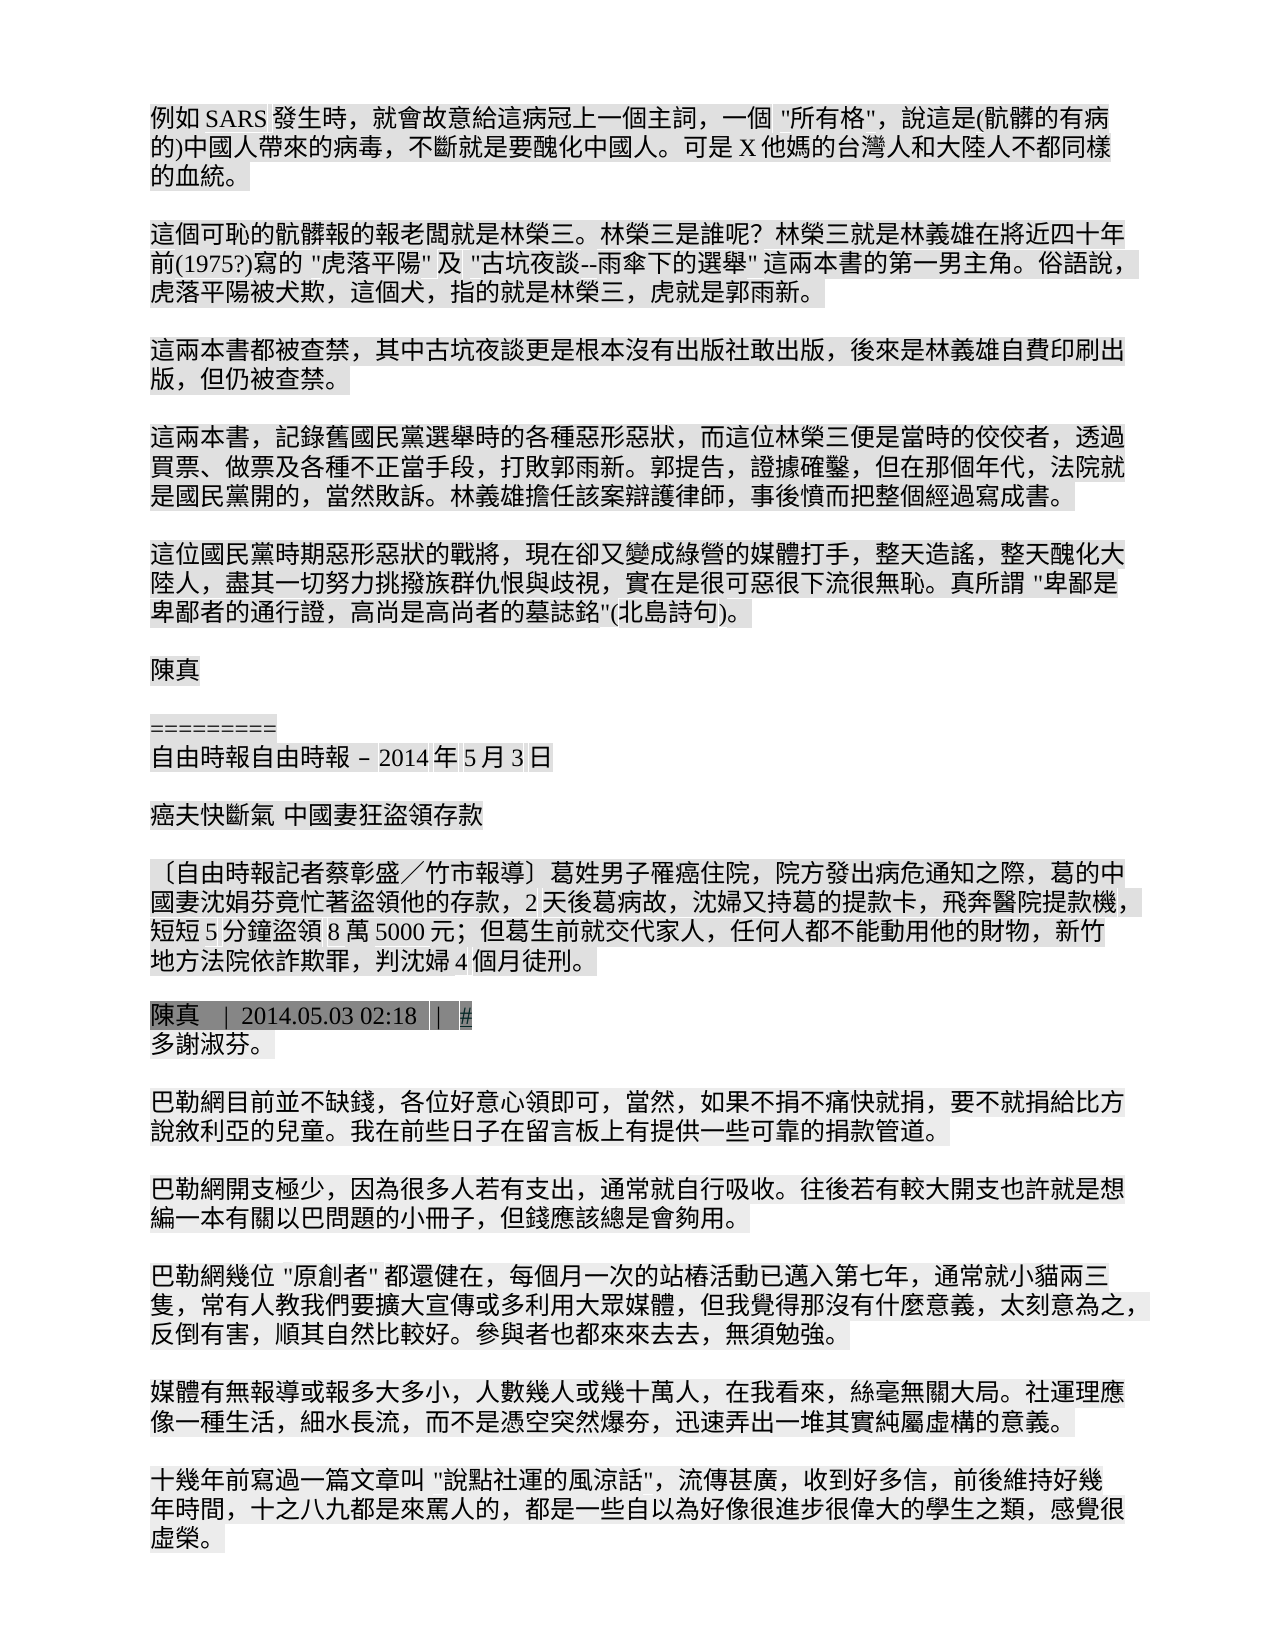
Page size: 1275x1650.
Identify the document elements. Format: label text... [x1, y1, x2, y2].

text 一個文明社會，不可能容許像自由時報這種齷齪東西的存在，肯定會繩之以法，但台灣社會卻好像一點點敏感度都沒有，再怎麼離譜都無所謂。整天造謠抹黑，幾乎沒有一句話可信，而且想方設法盡一切可能，無非就是要告訴大家：大陸人是有毒的、邪惡的、基因有病的、骯髒的、沒有文化的。 例如SARS發生時，就會故意給這病冠上一個主詞，一個 "所有格"，說這是(骯髒的有病的)中國人帶來的病毒，不斷就是要醜化中國人。可是X他媽的台灣人和大陸人不都同樣的血統。 這個可恥的骯髒報的報老闆就是林榮三。林榮三是誰呢？林榮三就是林義雄在將近四十年前(1975?)寫的 "虎落平陽" 及 "古坑夜談--雨傘下的選舉" 這兩本書的第一男主角。俗語說，虎落平陽被犬欺，這個犬，指的就是林榮三，虎就是郭雨新。 這兩本書都被查禁，其中古坑夜談更是根本沒有出版社敢出版，後來是林義雄自費印刷出版，但仍被查禁。 這兩本書，記錄舊國民黨選舉時的各種惡形惡狀，而這位林榮三便是當時的佼佼者，透過買票、做票及各種不正當手段，打敗郭雨新。郭提告，證據確鑿，但在那個年代，法院就是國民黨開的，當然敗訴。林義雄擔任該案辯護律師，事後憤而把整個經過寫成書。 這位國民黨時期惡形惡狀的戰將，現在卻又變成綠營的媒體打手，整天造謠，整天醜化大陸人，盡其一切努力挑撥族群仇恨與歧視，實在是很可惡很下流很無恥。真所謂 "卑鄙是卑鄙者的通行證，高尚是高尚者的墓誌銘"(北島詩句)。 陳真 ========= 自由時報自由時報 – 2014年5月3日 癌夫快斷氣 中國妻狂盜領存款 〔自由時報記者蔡彰盛／竹市報導〕葛姓男子罹癌住院，院方發出病危通知之際，葛的中國妻沈娟芬竟忙著盜領他的存款，2天後葛病故，沈婦又持葛的提款卡，飛奔醫院提款機，短短5分鐘盜領8萬5000元；但葛生前就交代家人，任何人都不能動用他的財物，新竹地方法院依詐欺罪，判沈婦4個月徒刑。 [150, 75, 1125, 976]
text 多謝淑芬。 巴勒網目前並不缺錢，各位好意心領即可，當然，如果不捐不痛快就捐，要不就捐給比方說敘利亞的兒童。我在前些日子在留言板上有提供一些可靠的捐款管道。 巴勒網開支極少，因為很多人若有支出，通常就自行吸收。往後若有較大開支也許就是想編一本有關以巴問題的小冊子，但錢應該總是會夠用。 巴勒網幾位 "原創者" 都還健在，每個月一次的站樁活動已邁入第七年，通常就小貓兩三隻，常有人教我們要擴大宣傳或多利用大眾媒體，但我覺得那沒有什麼意義，太刻意為之，反倒有害，順其自然比較好。參與者也都來來去去，無須勉強。 媒體有無報導或報多大多小，人數幾人或幾十萬人，在我看來，絲毫無關大局。社運理應像一種生活，細水長流，而不是憑空突然爆夯，迅速弄出一堆其實純屬虛構的意義。 十幾年前寫過一篇文章叫 "說點社運的風涼話"，流傳甚廣，收到好多信，前後維持好幾年時間，十之八九都是來罵人的，都是一些自以為好像很進步很偉大的學生之類，感覺很虛榮。 我在海外也有很長的一段社運參與經驗，若要我說台灣和西方社運的不同，最明顯的一點就是：虛榮。台灣的不管什麼運都一樣，參與者往往很討人厭，裝模作樣很虛榮；而且彷彿像在從事一種表演，鎂光燈聚焦就很來勁很興奮，簡直可以沸騰起來。當熱潮一過就又意興闌珊。 而且，往往腦子裏空空如也；做一分，往往可以膨漲成至少十萬分或一百萬分的巨大，有著一種我常講的 "命名主義"，不需要真的做什麼，直接以命名、以概念建構一切。 昨天在台南公園附近要去搭車，突然看到一個巨石豎立起來，上面好像寫著什麼 "鎮北坊文化園區"，但這四周明明什麼也沒有啊，但一個偉大建設就這樣靠著命名建構起來了。不過，你若去問附近所有居民或商家，如果有人能知道這個什麼突然冒出來的文化園區在哪裏，我就輸你。 我也在我住家附近建造了一個 "府城亞馬遜文化生態區"。這兩天不是下雨嗎？地上那些坑坑洞洞又開始積水了，灌入雜草叢和一座座海拔約兩公尺的垃圾山，蜿蜒出一條壯觀的亞馬遜叢林帶，裏頭有蚊子、蒼繩、跳蚤、蟑螂等等，具有生態多樣化、足以永續生存的特性。 台灣的社運差不多就是這個調調，説的遠比做的要多上一百萬倍都有可能，例如以各種水果或植物命名的那些東西便是，例如草莓、百合或什麼圓仔花的。 但我看西方社運卻完全不是這樣。他們做的是他們說出的一百萬倍，許多個人付出極為巨大的代價和努力，但這些人根本不為社會所知，我也絲毫不認為社會應該要去知道他們的存在，他們自己也似乎完全沒有察覺自己有何特別值得受人矚目之處。 而且，這種人非常非常多，多到讓你覺得所謂社運人士這個詞根本沒有太大意義，因為許多人或多或少、無時無刻都在從事所謂社運，就像一種尋常生活那樣。就好像我每天散步，我總不會一直意識到自己的不平凡，然後自命為散步份子或散步人士吧。 我並不是反對命名本身，而是厭惡名實不符，厭惡光鮮亮麗的命名背後某種心態或姿態。這道理如同我厭惡升學主義，但一點也不反對升學本身一樣。 今天要是比方說悟泓或玉敏說自己是動保人士，自然合情合理。動物社會研究會是全台灣我最佩服的一個社運團體。 但是，一般台灣人可不是這樣哦，一個比一個膨風，一個比一個虛榮。我常說，在台灣，你如果想蹧蹋、污染一個人的品性，不妨就叫他去參加社運，特別是那種媒體很矚目、充滿政治正確、大夥不敢不敬的所謂 "社會運動"。 甘地說，"你希望世界如何，你便應如是。" 你希望世界長啥樣，那就先讓你自己成為你希望的那個模樣。 但在台灣，如果有人跟我說他在從事什麼社運或推動啥改革，我往往馬上會開始懷疑這個人的人品。特別是最近這十幾年，更是如此，當然，不是說每一個 "都" 這樣，所以請各方先進聽了別冒火，也許您就是個例外。 [150, 1030, 1125, 1553]
text 陳真 | 2014.05.03 02:18 | # [150, 1001, 1125, 1030]
